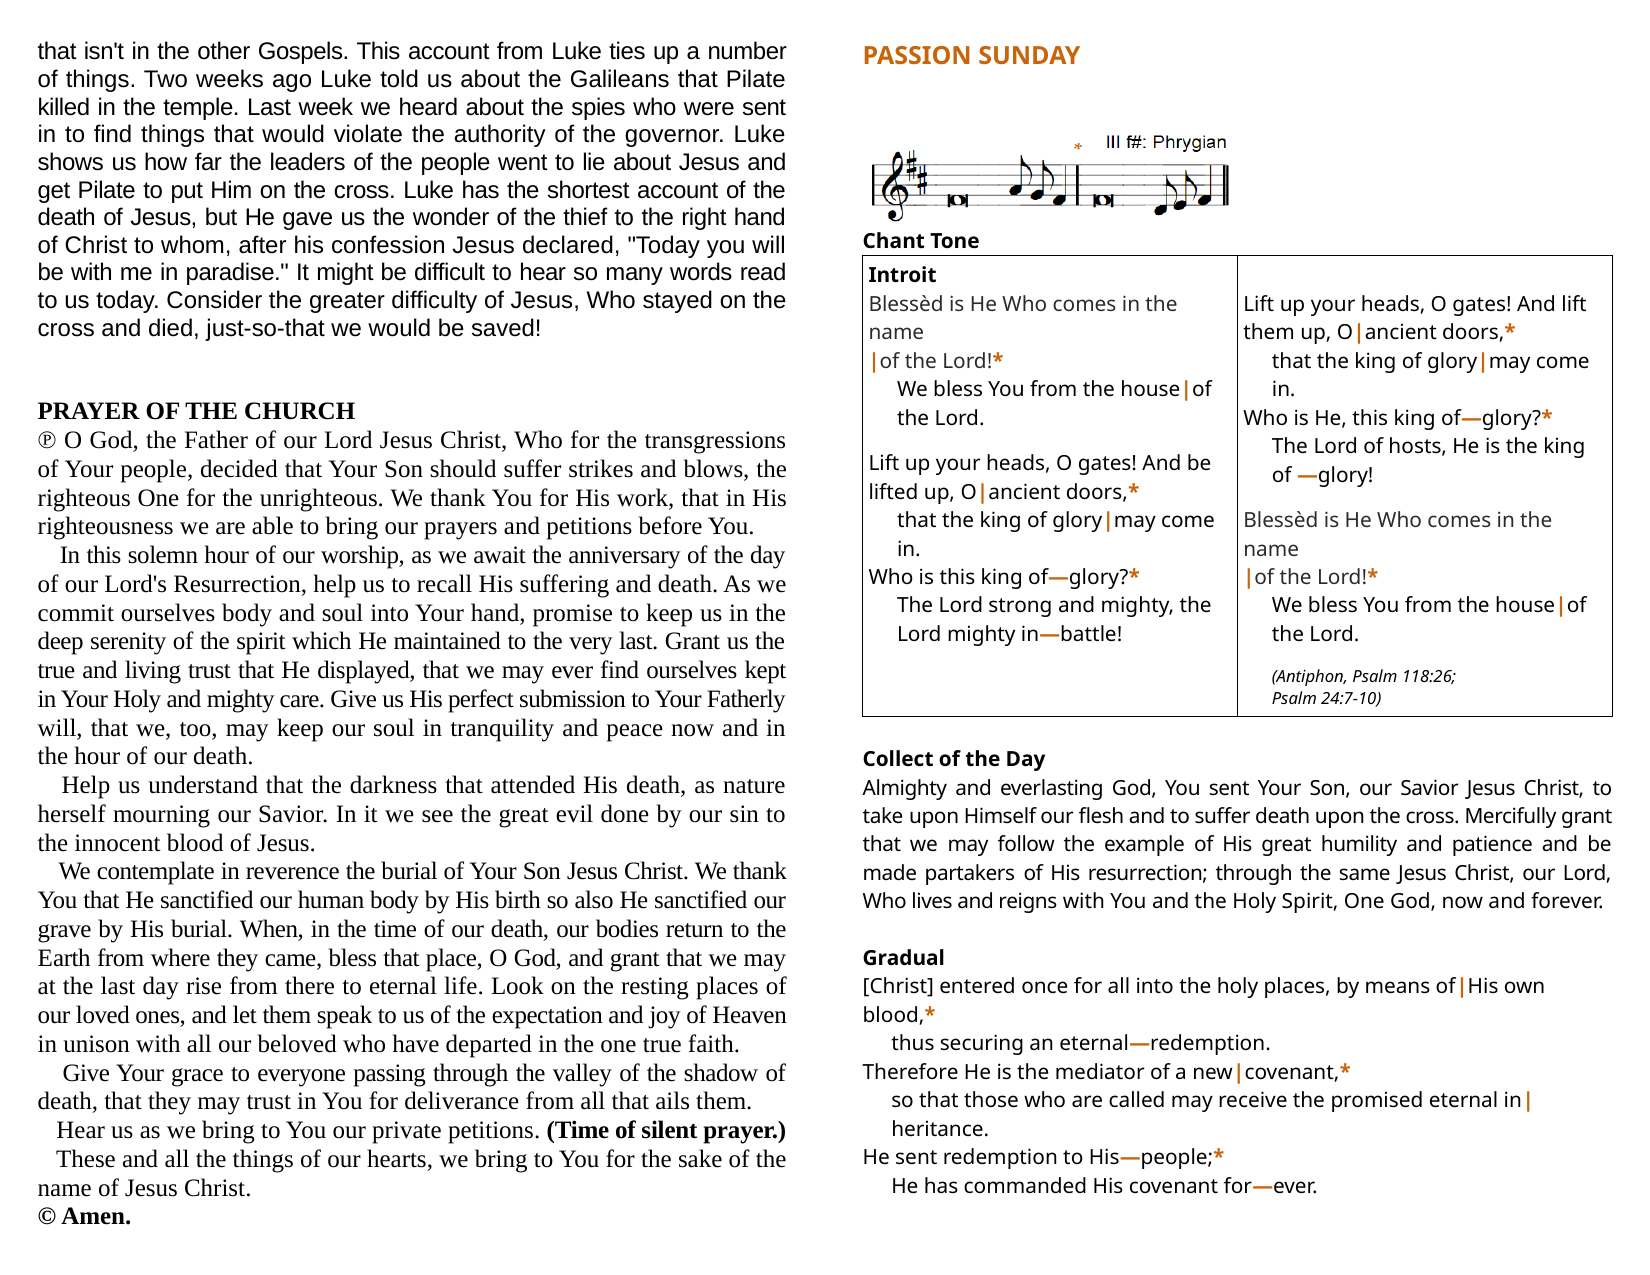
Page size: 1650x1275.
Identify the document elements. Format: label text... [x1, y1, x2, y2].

table_header Introit Blessèd is He Who comes in the name |of the Lord!* We bless You from the house|of the Lord. Lift up your heads, O gates! And be lifted up, O|ancient doors,* that the king of glory|may come in. Who is this king of—glory?* The Lord strong and mighty, the Lord mighty in—battle! [863, 256, 1237, 716]
text Therefore He is the mediator of a new|covenant,* [862, 1057, 1612, 1085]
text He sent redemption to His—people;* [862, 1142, 1612, 1171]
text PASSION SUNDAY [862, 37, 1612, 72]
text so that those who are called may receive the promised eternal in|heritance. [891, 1085, 1612, 1142]
text ℗ O God, the Father of our Lord Jesus Christ, Who for the transgressions of Your people, decided that Your Son should suffer strikes and blows, the righteous One for the unrighteous. We thank You for His work, that in His righteousness we are able to bring our prayers and petitions before You. [37, 425, 787, 540]
text These and all the things of our hearts, we bring to You for the sake of the name of Jesus Christ. [37, 1144, 787, 1201]
text PRAYER OF THE CHURCH [37, 396, 787, 425]
text Gradual [862, 943, 1612, 972]
text We contemplate in reverence the burial of Your Son Jesus Christ. We thank You that He sanctified our human body by His birth so also He sanctified our grave by His burial. When, in the time of our death, our bodies return to the Earth from where they came, bless that place, O God, and grant that we may at the last day rise from there to eternal life. Look on the resting places of our loved ones, and let them speak to us of the expectation and joy of Heaven in unison with all our beloved who have departed in the one true faith. [37, 856, 787, 1058]
text thus securing an eternal—redemption. [891, 1028, 1612, 1057]
text © Amen. [37, 1201, 787, 1230]
text He has commanded His covenant for—ever. [891, 1171, 1612, 1199]
text Collect of the Day [862, 744, 1612, 773]
text [Christ] entered once for all into the holy places, by means of|His own blood,* [862, 972, 1612, 1028]
text Almighty and everlasting God, You sent Your Son, our Savior Jesus Christ, to take upon Himself our flesh and to suffer death upon the cross. Mercifully grant that we may follow the example of His great humility and patience and be made partakers of His resurrection; through the same Jesus Christ, our Lord, Who lives and reigns with You and the Holy Spirit, One God, now and forever. [862, 773, 1612, 915]
text Give Your grace to everyone passing through the valley of the shadow of death, that they may trust in You for deliverance from all that ails them. [37, 1058, 787, 1115]
text Help us understand that the darkness that attended His death, as nature herself mourning our Savior. In it we see the great evil done by our sin to the innocent blood of Jesus. [37, 770, 787, 856]
text that isn't in the other Gospels. This account from Luke ties up a number of things. Two weeks ago Luke told us about the Galileans that Pilate killed in the temple. Last week we heard about the spies who were sent in to find things that would violate the authority of the governor. Luke shows us how far the leaders of the people went to lie about Jesus and get Pilate to put Him on the cross. Luke has the shortest account of the death of Jesus, but He gave us the wonder of the thief to the right hand of Christ to whom, after his confession Jesus declared, "Today you will be with me in paradise." It might be difficult to hear so many words read to us today. Consider the greater difficulty of Jesus, Who stayed on the cross and died, just-so-that we would be saved! [37, 37, 787, 341]
text Hear us as we bring to You our private petitions. (Time of silent prayer.) [37, 1115, 787, 1144]
picture [868, 127, 1232, 227]
text In this solemn hour of our worship, as we await the anniversary of the day of our Lord's Resurrection, help us to recall His suffering and death. As we commit ourselves body and soul into Your hand, promise to keep us in the deep serenity of the spirit which He maintained to the very last. Grant us the true and living trust that He displayed, that we may ever find ourselves kept in Your Holy and mighty care. Give us His perfect submission to Your Fatherly will, that we, too, may keep our soul in tranquility and peace now and in the hour of our death. [37, 540, 787, 770]
table_header Lift up your heads, O gates! And lift them up, O|ancient doors,* that the king of glory|may come in. Who is He, this king of—glory?* The Lord of hosts, He is the king of —glory! Blessèd is He Who comes in the name |of the Lord!* We bless You from the house|of the Lord. (Antiphon, Psalm 118:26; Psalm 24:7-10) [1238, 256, 1612, 716]
text Chant Tone [862, 100, 1612, 255]
